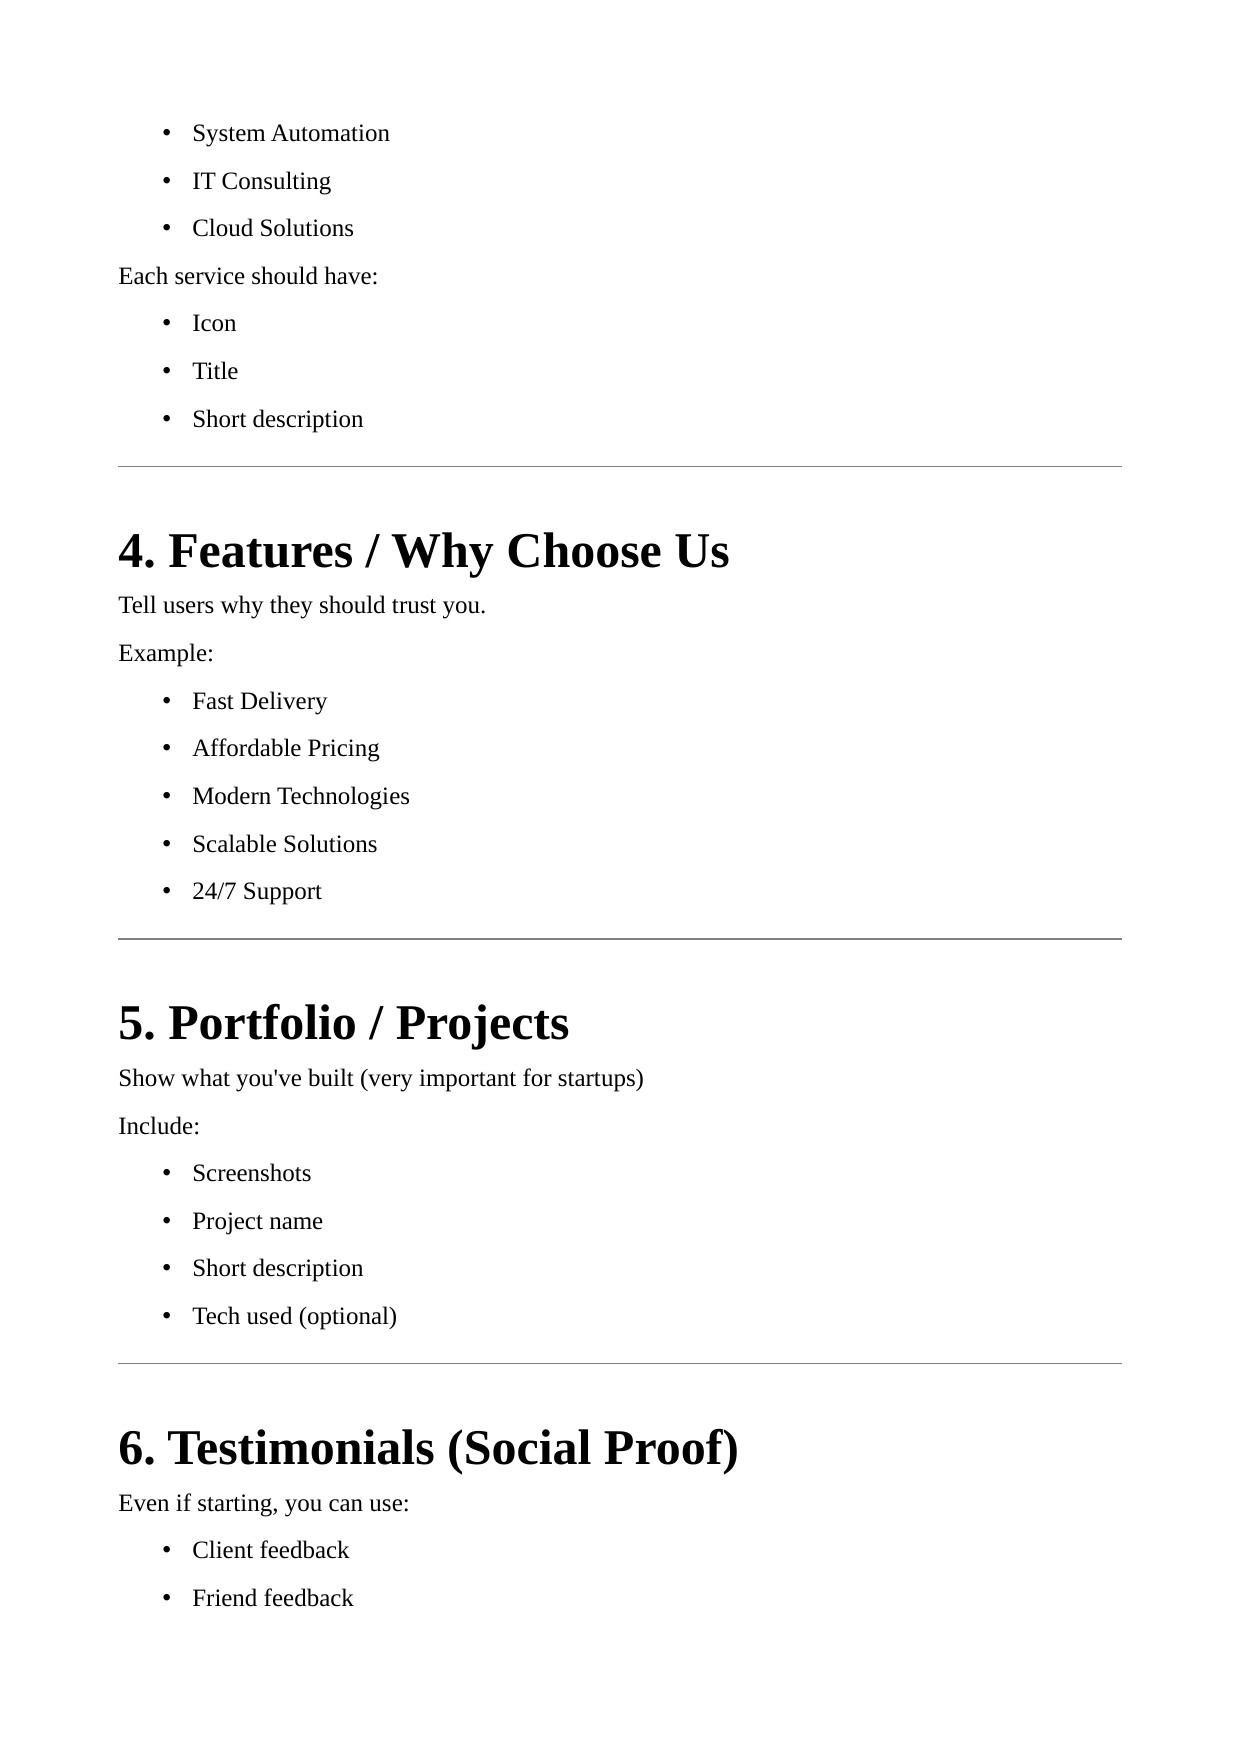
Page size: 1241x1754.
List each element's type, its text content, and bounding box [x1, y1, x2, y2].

list Friend feedback [162, 1583, 1122, 1612]
list Scalable Solutions [162, 829, 1122, 857]
list Screenshots [162, 1158, 1122, 1187]
list Modern Technologies [162, 781, 1122, 810]
text Example: [118, 638, 1122, 667]
list Short description [162, 404, 1122, 432]
list Client feedback [162, 1536, 1122, 1564]
list Cloud Solutions [162, 213, 1122, 242]
list IT Consulting [162, 166, 1122, 194]
list System Automation [162, 118, 1122, 147]
list Fast Delivery [162, 686, 1122, 714]
subtitle 4. Features / Why Choose Us [118, 521, 1122, 578]
list Tech used (optional) [162, 1301, 1122, 1330]
subtitle 5. Portfolio / Projects [118, 993, 1122, 1051]
text Tell users why they should trust you. [118, 591, 1122, 619]
list Project name [162, 1206, 1122, 1235]
list Title [162, 356, 1122, 385]
text Even if starting, you can use: [118, 1488, 1122, 1517]
subtitle 6. Testimonials (Social Proof) [118, 1418, 1122, 1476]
text Show what you've built (very important for startups) [118, 1063, 1122, 1092]
text Each service should have: [118, 261, 1122, 290]
list Affordable Pricing [162, 733, 1122, 762]
text Include: [118, 1111, 1122, 1139]
list Short description [162, 1253, 1122, 1282]
list 24/7 Support [162, 876, 1122, 905]
list Icon [162, 308, 1122, 337]
